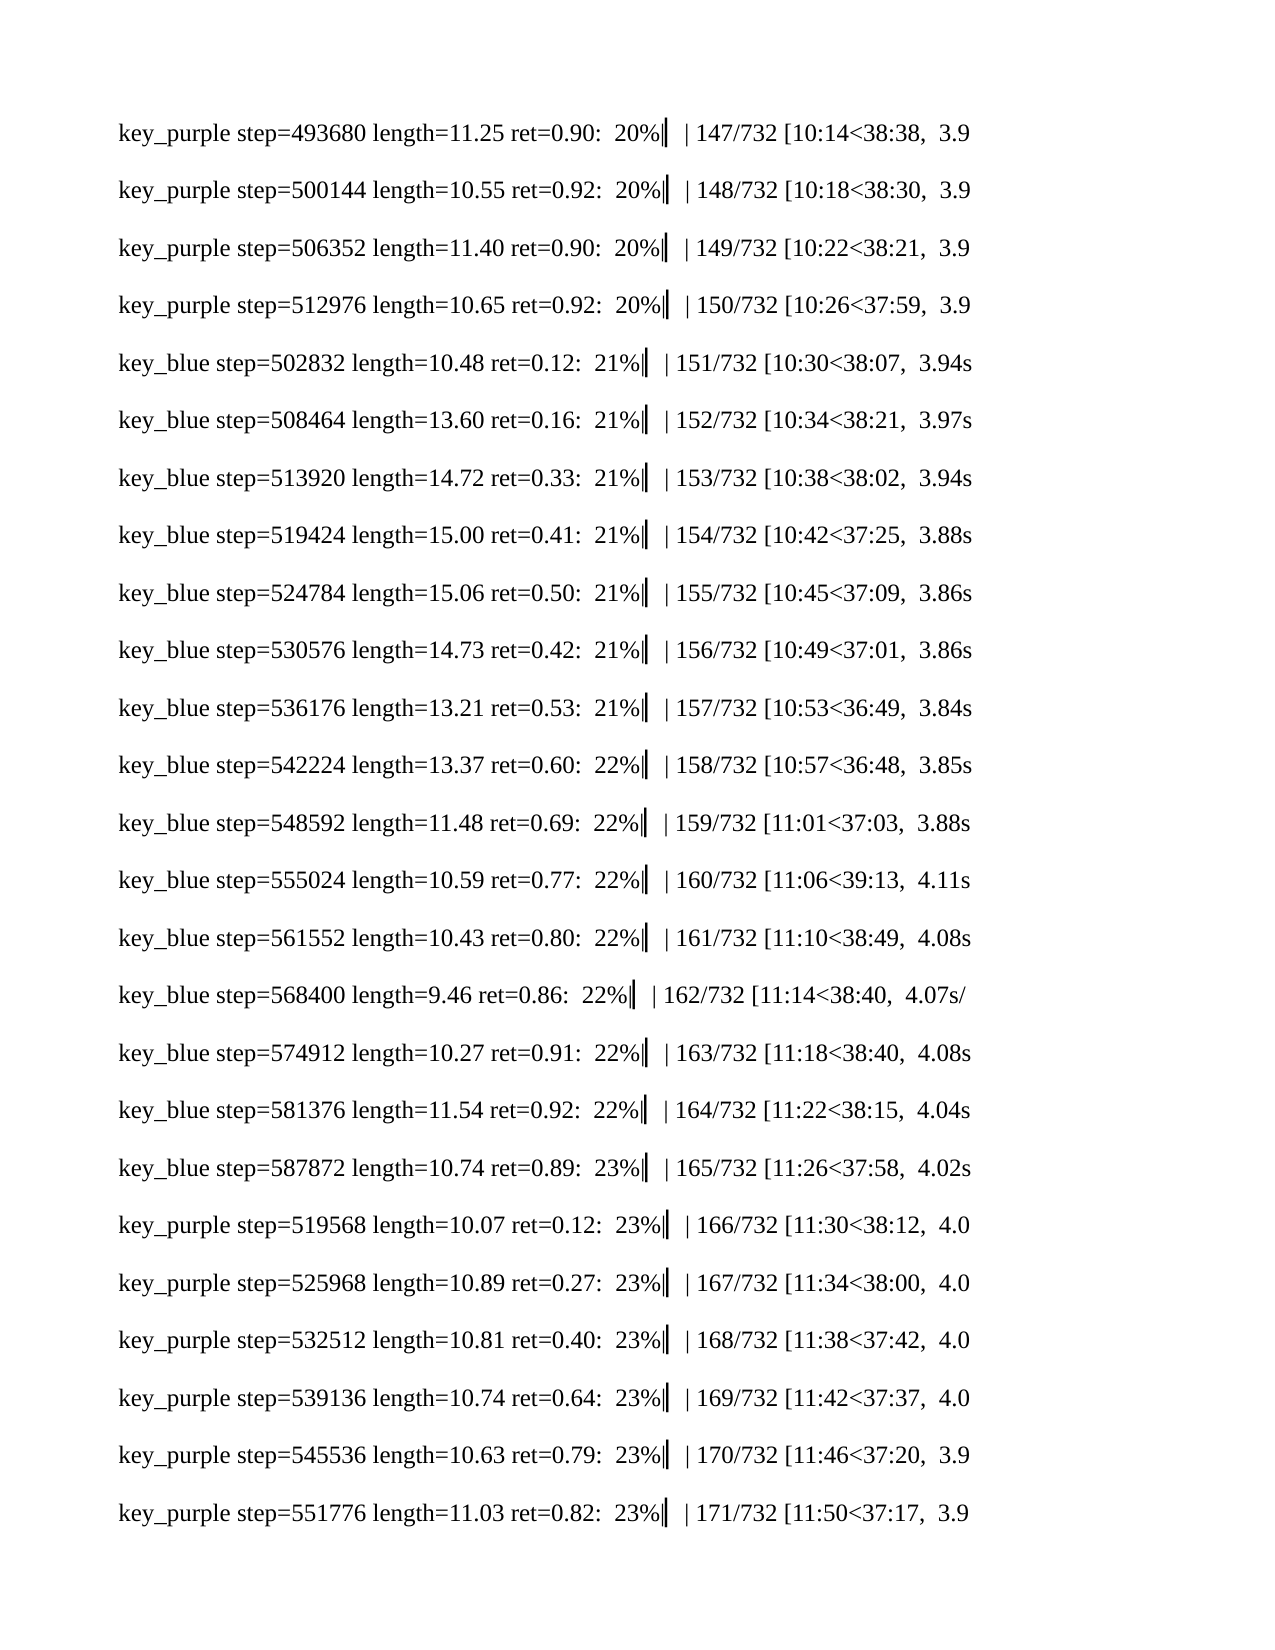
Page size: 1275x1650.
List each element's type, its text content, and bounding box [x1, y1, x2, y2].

text ▏| 154/732 [10:42<37:25, 3.88s [647, 521, 1157, 549]
text ▏| 147/732 [10:14<38:38, 3.9 [667, 118, 1157, 147]
text key_purple step=545536 length=10.63 ret=0.79: 23%| [118, 1441, 666, 1469]
text key_purple step=493680 length=11.25 ret=0.90: 20%| [118, 118, 665, 147]
text key_purple step=539136 length=10.74 ret=0.64: 23%| [118, 1383, 666, 1412]
text ▏| 163/732 [11:18<38:40, 4.08s [647, 1038, 1157, 1067]
text key_blue step=548592 length=11.48 ret=0.69: 22%| [118, 808, 644, 837]
text key_blue step=536176 length=13.21 ret=0.53: 21%| [118, 693, 645, 722]
text key_blue step=555024 length=10.59 ret=0.77: 22%| [118, 866, 645, 894]
text key_blue step=581376 length=11.54 ret=0.92: 22%| [118, 1096, 644, 1124]
text key_purple step=551776 length=11.03 ret=0.82: 23%| [118, 1498, 665, 1527]
text key_blue step=530576 length=14.73 ret=0.42: 21%| [118, 636, 645, 664]
text ▏| 152/732 [10:34<38:21, 3.97s [647, 406, 1157, 434]
text ▏| 161/732 [11:10<38:49, 4.08s [647, 923, 1157, 952]
text ▏| 157/732 [10:53<36:49, 3.84s [647, 693, 1157, 722]
text key_purple step=519568 length=10.07 ret=0.12: 23%| [118, 1211, 666, 1239]
text ▏| 167/732 [11:34<38:00, 4.0 [668, 1268, 1157, 1297]
text key_blue step=542224 length=13.37 ret=0.60: 22%| [118, 751, 645, 779]
text key_blue step=587872 length=10.74 ret=0.89: 23%| [118, 1153, 645, 1182]
text key_blue step=574912 length=10.27 ret=0.91: 22%| [118, 1038, 645, 1067]
text ▏| 171/732 [11:50<37:17, 3.9 [667, 1498, 1157, 1527]
text key_purple step=506352 length=11.40 ret=0.90: 20%| [118, 233, 665, 262]
text key_blue step=508464 length=13.60 ret=0.16: 21%| [118, 406, 645, 434]
text ▏| 168/732 [11:38<37:42, 4.0 [668, 1326, 1157, 1354]
text key_blue step=524784 length=15.06 ret=0.50: 21%| [118, 578, 645, 607]
text key_blue step=519424 length=15.00 ret=0.41: 21%| [118, 521, 645, 549]
text key_blue step=513920 length=14.72 ret=0.33: 21%| [118, 463, 645, 492]
text ▏| 158/732 [10:57<36:48, 3.85s [647, 751, 1157, 779]
text ▏| 153/732 [10:38<38:02, 3.94s [647, 463, 1157, 492]
text ▏| 165/732 [11:26<37:58, 4.02s [647, 1153, 1157, 1182]
text ▏| 156/732 [10:49<37:01, 3.86s [647, 636, 1157, 664]
text ▏| 155/732 [10:45<37:09, 3.86s [647, 578, 1157, 607]
text key_purple step=500144 length=10.55 ret=0.92: 20%| [118, 176, 666, 204]
text key_purple step=532512 length=10.81 ret=0.40: 23%| [118, 1326, 666, 1354]
text ▏| 162/732 [11:14<38:40, 4.07s/ [634, 981, 1157, 1009]
text ▏| 151/732 [10:30<38:07, 3.94s [647, 348, 1157, 377]
text ▏| 150/732 [10:26<37:59, 3.9 [668, 291, 1157, 319]
text key_blue step=561552 length=10.43 ret=0.80: 22%| [118, 923, 645, 952]
text key_purple step=512976 length=10.65 ret=0.92: 20%| [118, 291, 666, 319]
text ▏| 164/732 [11:22<38:15, 4.04s [646, 1096, 1157, 1124]
text key_purple step=525968 length=10.89 ret=0.27: 23%| [118, 1268, 666, 1297]
text ▏| 148/732 [10:18<38:30, 3.9 [668, 176, 1157, 204]
text ▏| 159/732 [11:01<37:03, 3.88s [646, 808, 1157, 837]
text ▏| 149/732 [10:22<38:21, 3.9 [667, 233, 1157, 262]
text ▏| 170/732 [11:46<37:20, 3.9 [668, 1441, 1157, 1469]
text key_blue step=502832 length=10.48 ret=0.12: 21%| [118, 348, 645, 377]
text key_blue step=568400 length=9.46 ret=0.86: 22%| [118, 981, 632, 1009]
text ▏| 169/732 [11:42<37:37, 4.0 [668, 1383, 1157, 1412]
text ▏| 160/732 [11:06<39:13, 4.11s [647, 866, 1157, 894]
text ▏| 166/732 [11:30<38:12, 4.0 [668, 1211, 1157, 1239]
